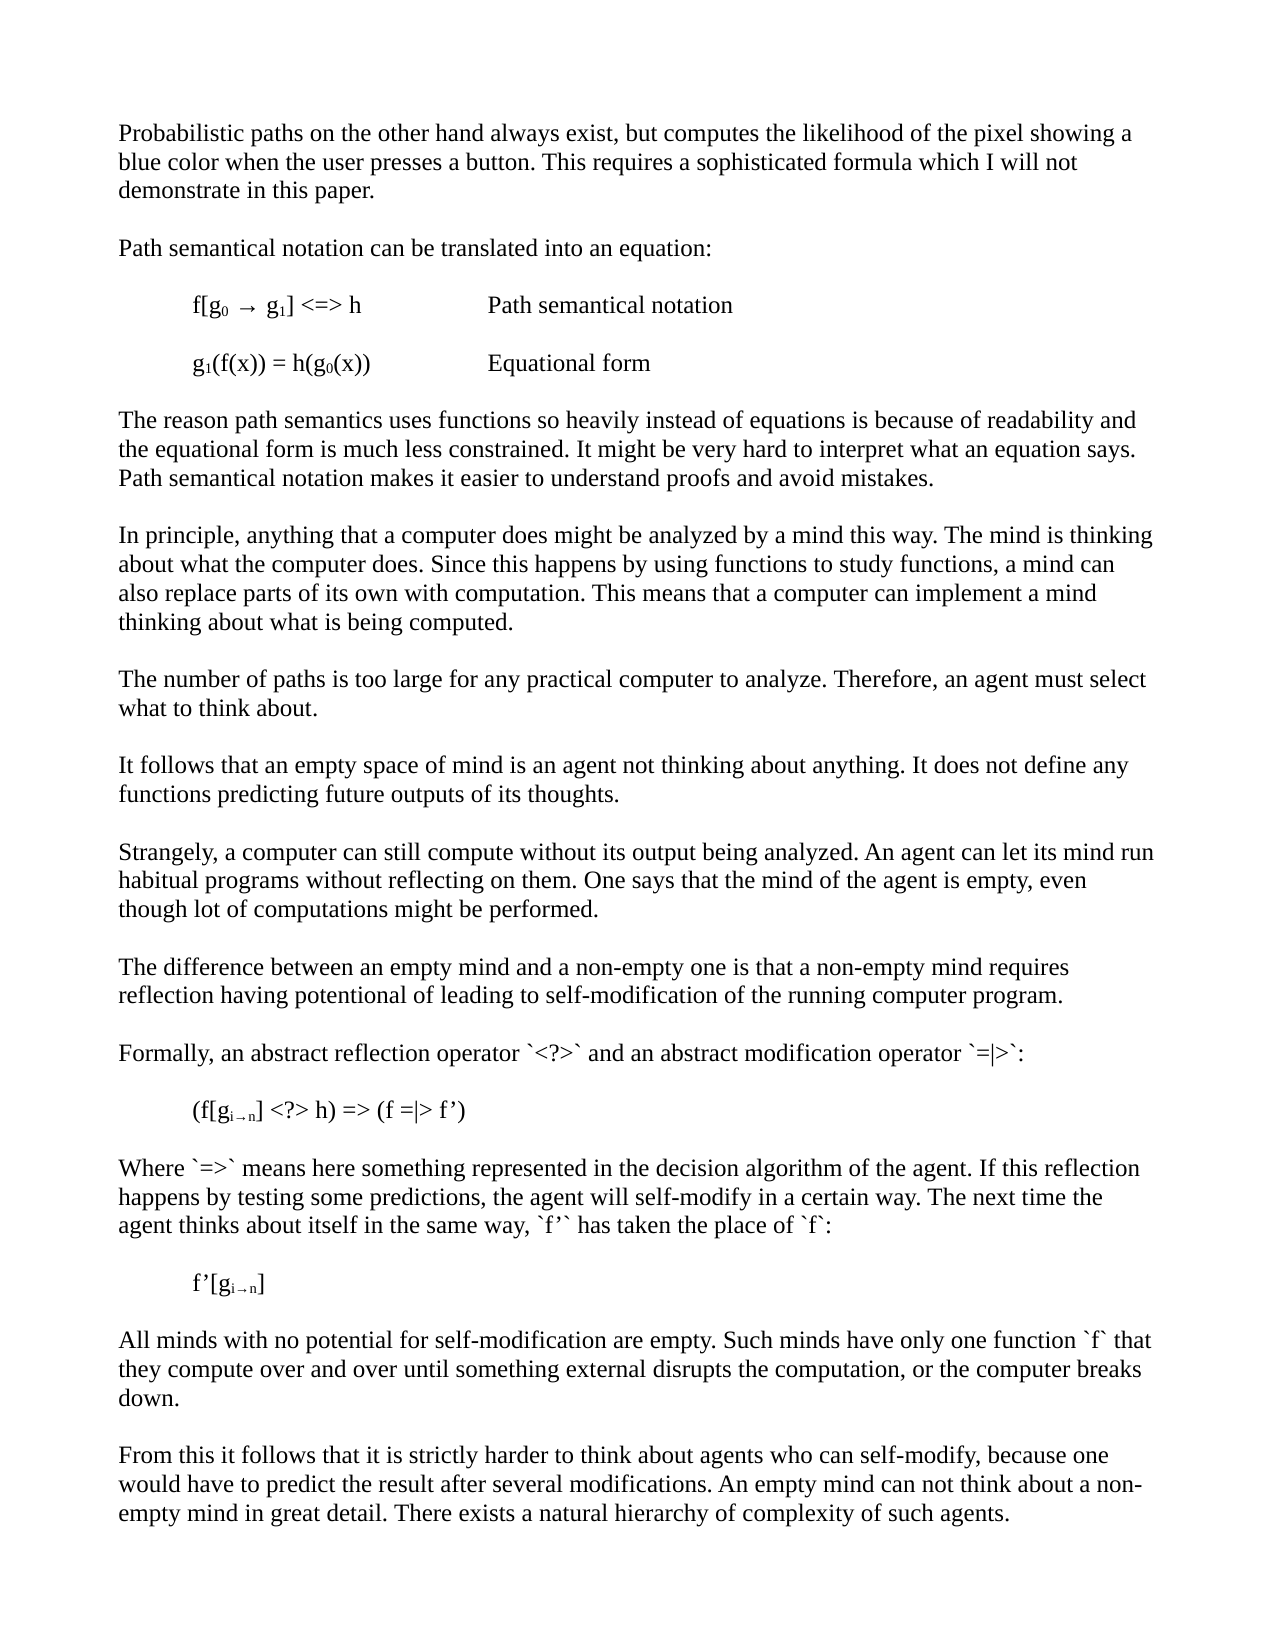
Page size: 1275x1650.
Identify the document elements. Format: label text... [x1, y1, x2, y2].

text f[g0 → g1] <=> h Path semantical notation [118, 291, 1157, 319]
text Path semantical notation can be translated into an equation: [118, 233, 1157, 262]
text (f[gi→n] <?> h) => (f =|> f’) [118, 1096, 1157, 1124]
text f’[gi→n] [118, 1268, 1157, 1297]
text Where `=>` means here something represented in the decision algorithm of the agent. If this reflection happens by testing some predictions, the agent will self-modify in a certain way. The next time the agent thinks about itself in the same way, `f’` has taken the place of `f`: [118, 1153, 1157, 1239]
text g1(f(x)) = h(g0(x)) Equational form [118, 348, 1157, 377]
text The reason path semantics uses functions so heavily instead of equations is because of readability and the equational form is much less constrained. It might be very hard to interpret what an equation says. Path semantical notation makes it easier to understand proofs and avoid mistakes. [118, 406, 1157, 492]
text Formally, an abstract reflection operator `<?>` and an abstract modification operator `=|>`: [118, 1038, 1157, 1067]
text Strangely, a computer can still compute without its output being analyzed. An agent can let its mind run habitual programs without reflecting on them. One says that the mind of the agent is empty, even though lot of computations might be performed. [118, 837, 1157, 923]
text The number of paths is too large for any practical computer to analyze. Therefore, an agent must select what to think about. [118, 664, 1157, 722]
text In principle, anything that a computer does might be analyzed by a mind this way. The mind is thinking about what the computer does. Since this happens by using functions to study functions, a mind can also replace parts of its own with computation. This means that a computer can implement a mind thinking about what is being computed. [118, 521, 1157, 636]
text The difference between an empty mind and a non-empty one is that a non-empty mind requires reflection having potentional of leading to self-modification of the running computer program. [118, 952, 1157, 1009]
text All minds with no potential for self-modification are empty. Such minds have only one function `f` that they compute over and over until something external disrupts the computation, or the computer breaks down. [118, 1326, 1157, 1412]
text It follows that an empty space of mind is an agent not thinking about anything. It does not define any functions predicting future outputs of its thoughts. [118, 751, 1157, 808]
text From this it follows that it is strictly harder to think about agents who can self-modify, because one would have to predict the result after several modifications. An empty mind can not think about a non-empty mind in great detail. There exists a natural hierarchy of complexity of such agents. [118, 1441, 1157, 1527]
text Probabilistic paths on the other hand always exist, but computes the likelihood of the pixel showing a blue color when the user presses a button. This requires a sophisticated formula which I will not demonstrate in this paper. [118, 118, 1157, 204]
